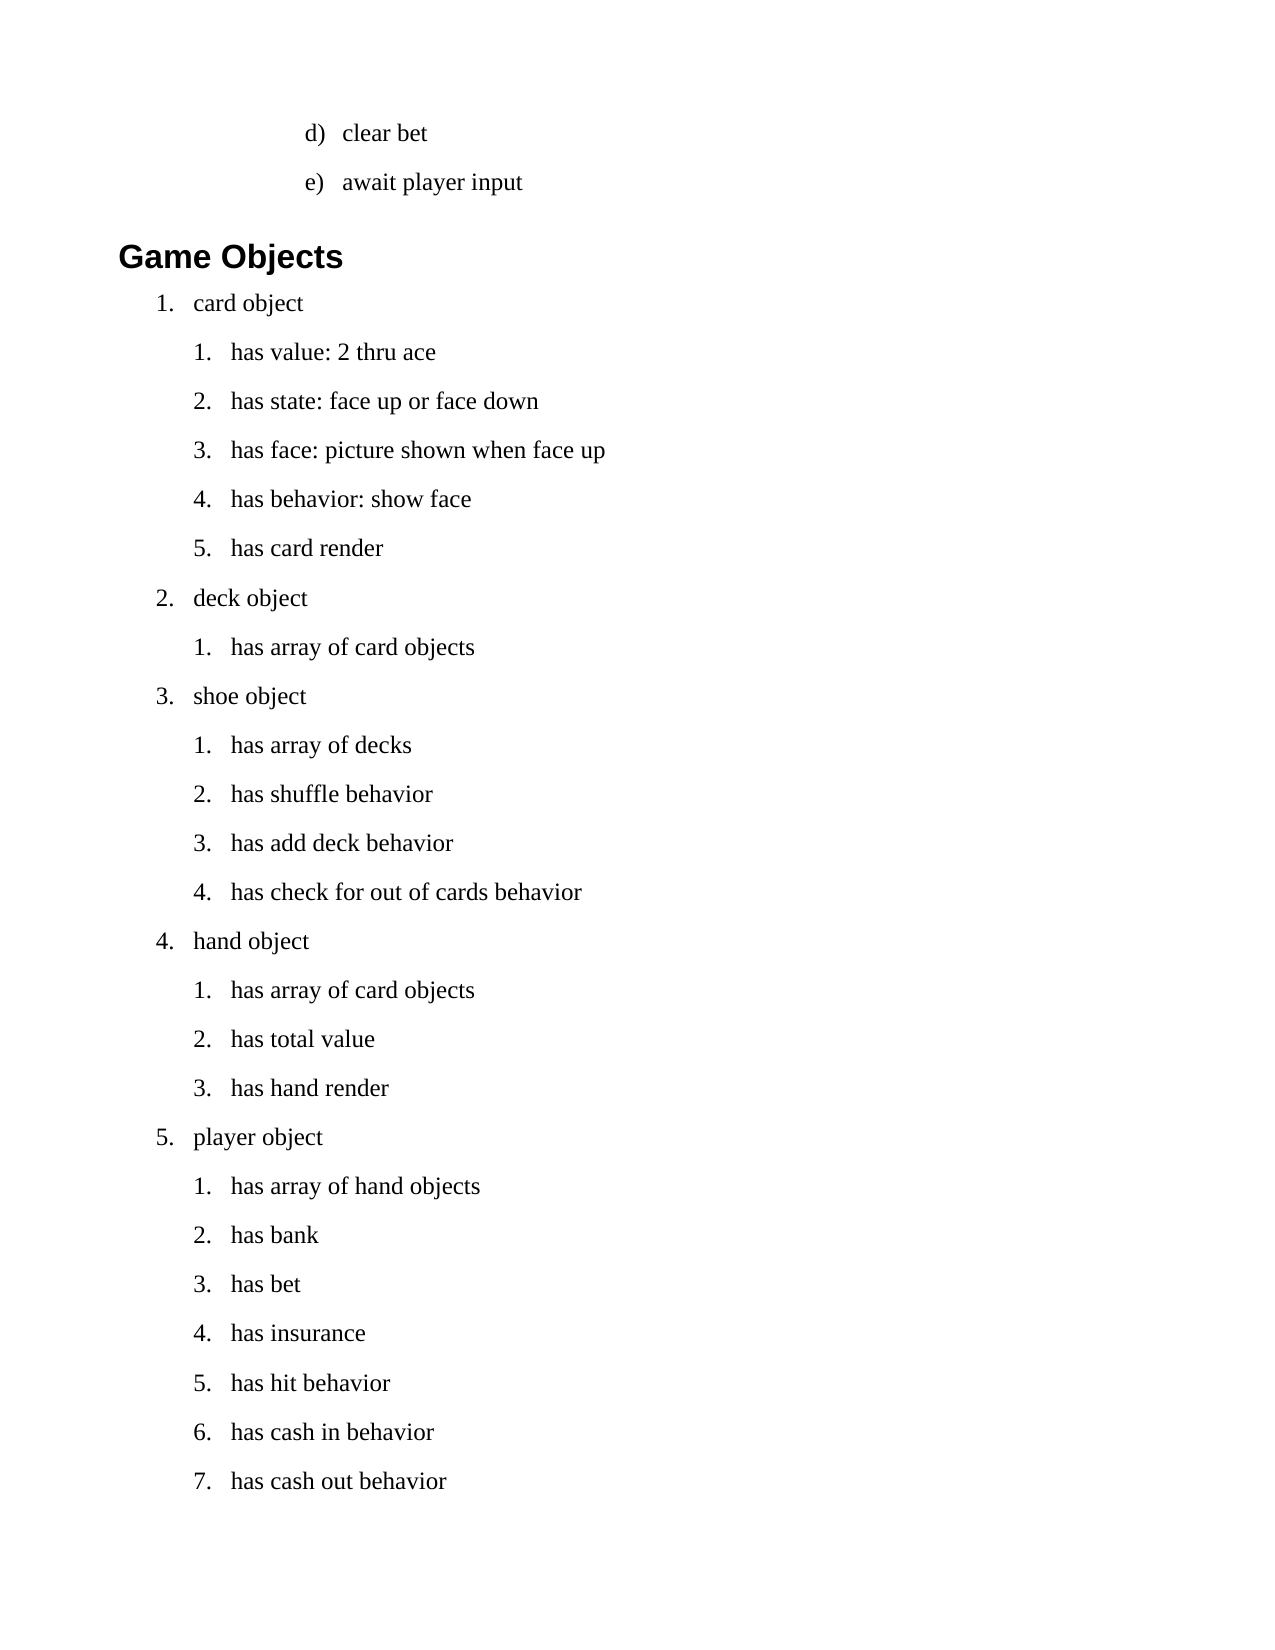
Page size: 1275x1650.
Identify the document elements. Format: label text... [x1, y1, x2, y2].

list has cash in behavior [193, 1417, 1157, 1445]
list has bet [193, 1269, 1157, 1298]
list has card render [193, 533, 1157, 562]
list has total value [193, 1024, 1157, 1053]
list shoe object [156, 681, 1157, 709]
list has cash out behavior [193, 1466, 1157, 1494]
list has add deck behavior [193, 828, 1157, 857]
list has array of hand objects [193, 1171, 1157, 1200]
list deck object [156, 583, 1157, 611]
list has check for out of cards behavior [193, 877, 1157, 906]
list has behavior: show face [193, 484, 1157, 513]
list has array of card objects [193, 975, 1157, 1004]
list card object [156, 288, 1157, 317]
list has array of decks [193, 730, 1157, 758]
list has bank [193, 1220, 1157, 1249]
list hand object [156, 926, 1157, 955]
list has value: 2 thru ace [193, 337, 1157, 366]
list has hit behavior [193, 1368, 1157, 1396]
list has state: face up or face down [193, 386, 1157, 415]
list has hand render [193, 1073, 1157, 1102]
list clear bet [304, 118, 1157, 147]
subtitle Game Objects [118, 237, 1157, 276]
list await player input [304, 167, 1157, 196]
list has face: picture shown when face up [193, 435, 1157, 464]
list has insurance [193, 1318, 1157, 1347]
list player object [156, 1122, 1157, 1151]
list has shuffle behavior [193, 779, 1157, 808]
list has array of card objects [193, 632, 1157, 660]
